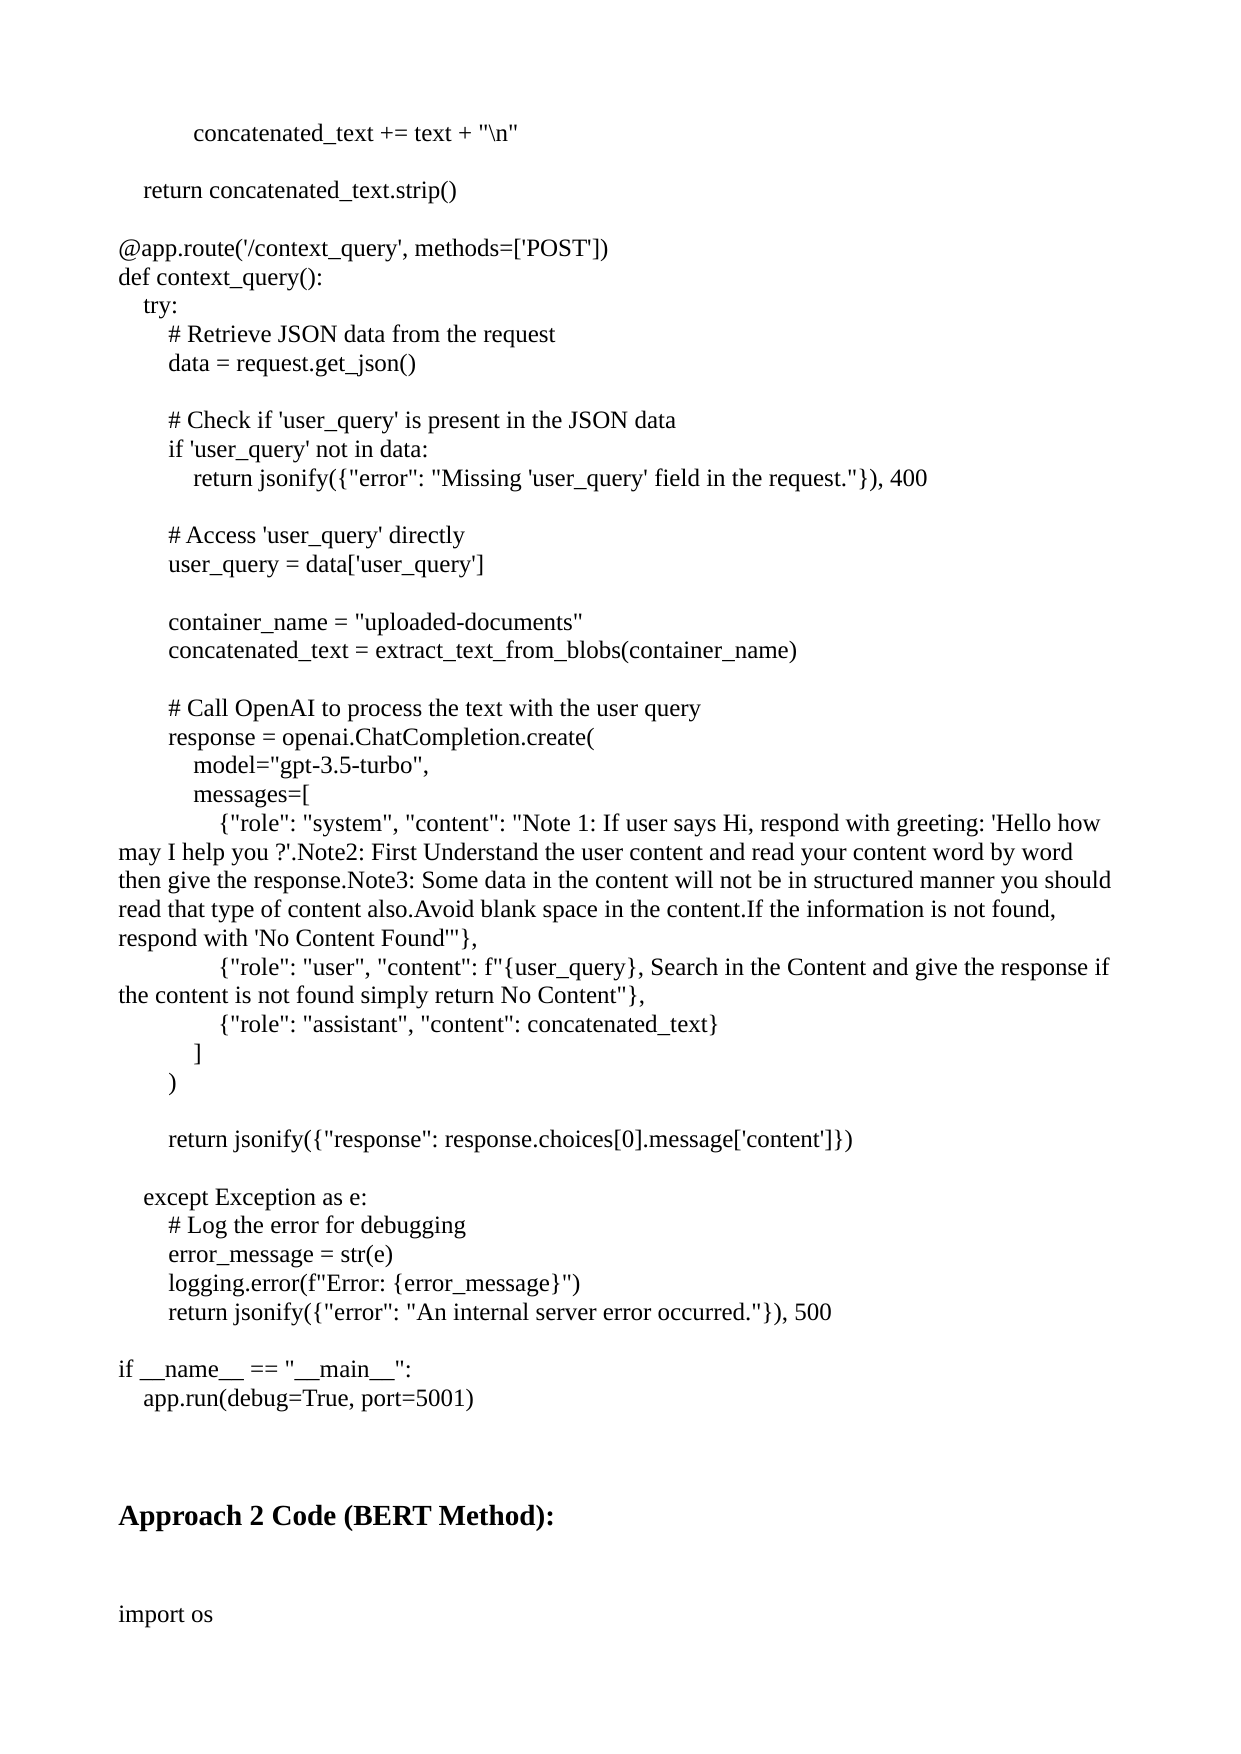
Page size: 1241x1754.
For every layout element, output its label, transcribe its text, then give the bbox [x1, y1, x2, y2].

text if 'user_query' not in data: [118, 434, 1122, 463]
text return jsonify({"error": "Missing 'user_query' field in the request."}), 400 [118, 463, 1122, 492]
text # Retrieve JSON data from the request [118, 319, 1122, 348]
text import os [118, 1599, 1122, 1627]
text concatenated_text += text + "\n" [118, 118, 1122, 147]
text response = openai.ChatCompletion.create( [118, 722, 1122, 751]
text messages=[ [118, 779, 1122, 808]
text # Log the error for debugging [118, 1211, 1122, 1239]
text return concatenated_text.strip() [118, 176, 1122, 204]
text logging.error(f"Error: {error_message}") [118, 1268, 1122, 1297]
text error_message = str(e) [118, 1239, 1122, 1268]
text Approach 2 Code (BERT Method): [118, 1498, 1122, 1532]
text user_query = data['user_query'] [118, 549, 1122, 578]
text app.run(debug=True, port=5001) [118, 1383, 1122, 1412]
text data = request.get_json() [118, 348, 1122, 377]
text model="gpt-3.5-turbo", [118, 751, 1122, 779]
text @app.route('/context_query', methods=['POST']) [118, 233, 1122, 262]
text return jsonify({"error": "An internal server error occurred."}), 500 [118, 1297, 1122, 1326]
text # Check if 'user_query' is present in the JSON data [118, 406, 1122, 434]
text # Call OpenAI to process the text with the user query [118, 693, 1122, 722]
text # Access 'user_query' directly [118, 521, 1122, 549]
text try: [118, 291, 1122, 319]
text return jsonify({"response": response.choices[0].message['content']}) [118, 1124, 1122, 1153]
text concatenated_text = extract_text_from_blobs(container_name) [118, 636, 1122, 664]
text ) [118, 1067, 1122, 1096]
text {"role": "user", "content": f"{user_query}, Search in the Content and give the response if the content is not found simply return No Content"}, [118, 952, 1122, 1009]
text ] [118, 1038, 1122, 1067]
text if __name__ == "__main__": [118, 1354, 1122, 1383]
text {"role": "system", "content": "Note 1: If user says Hi, respond with greeting: 'Hello how may I help you ?'.Note2: First Understand the user content and read your content word by word then give the response.Note3: Some data in the content will not be in structured manner you should read that type of content also.Avoid blank space in the content.If the information is not found, respond with 'No Content Found'"}, [118, 808, 1122, 952]
text {"role": "assistant", "content": concatenated_text} [118, 1009, 1122, 1038]
text container_name = "uploaded-documents" [118, 607, 1122, 636]
text except Exception as e: [118, 1182, 1122, 1211]
text def context_query(): [118, 262, 1122, 291]
